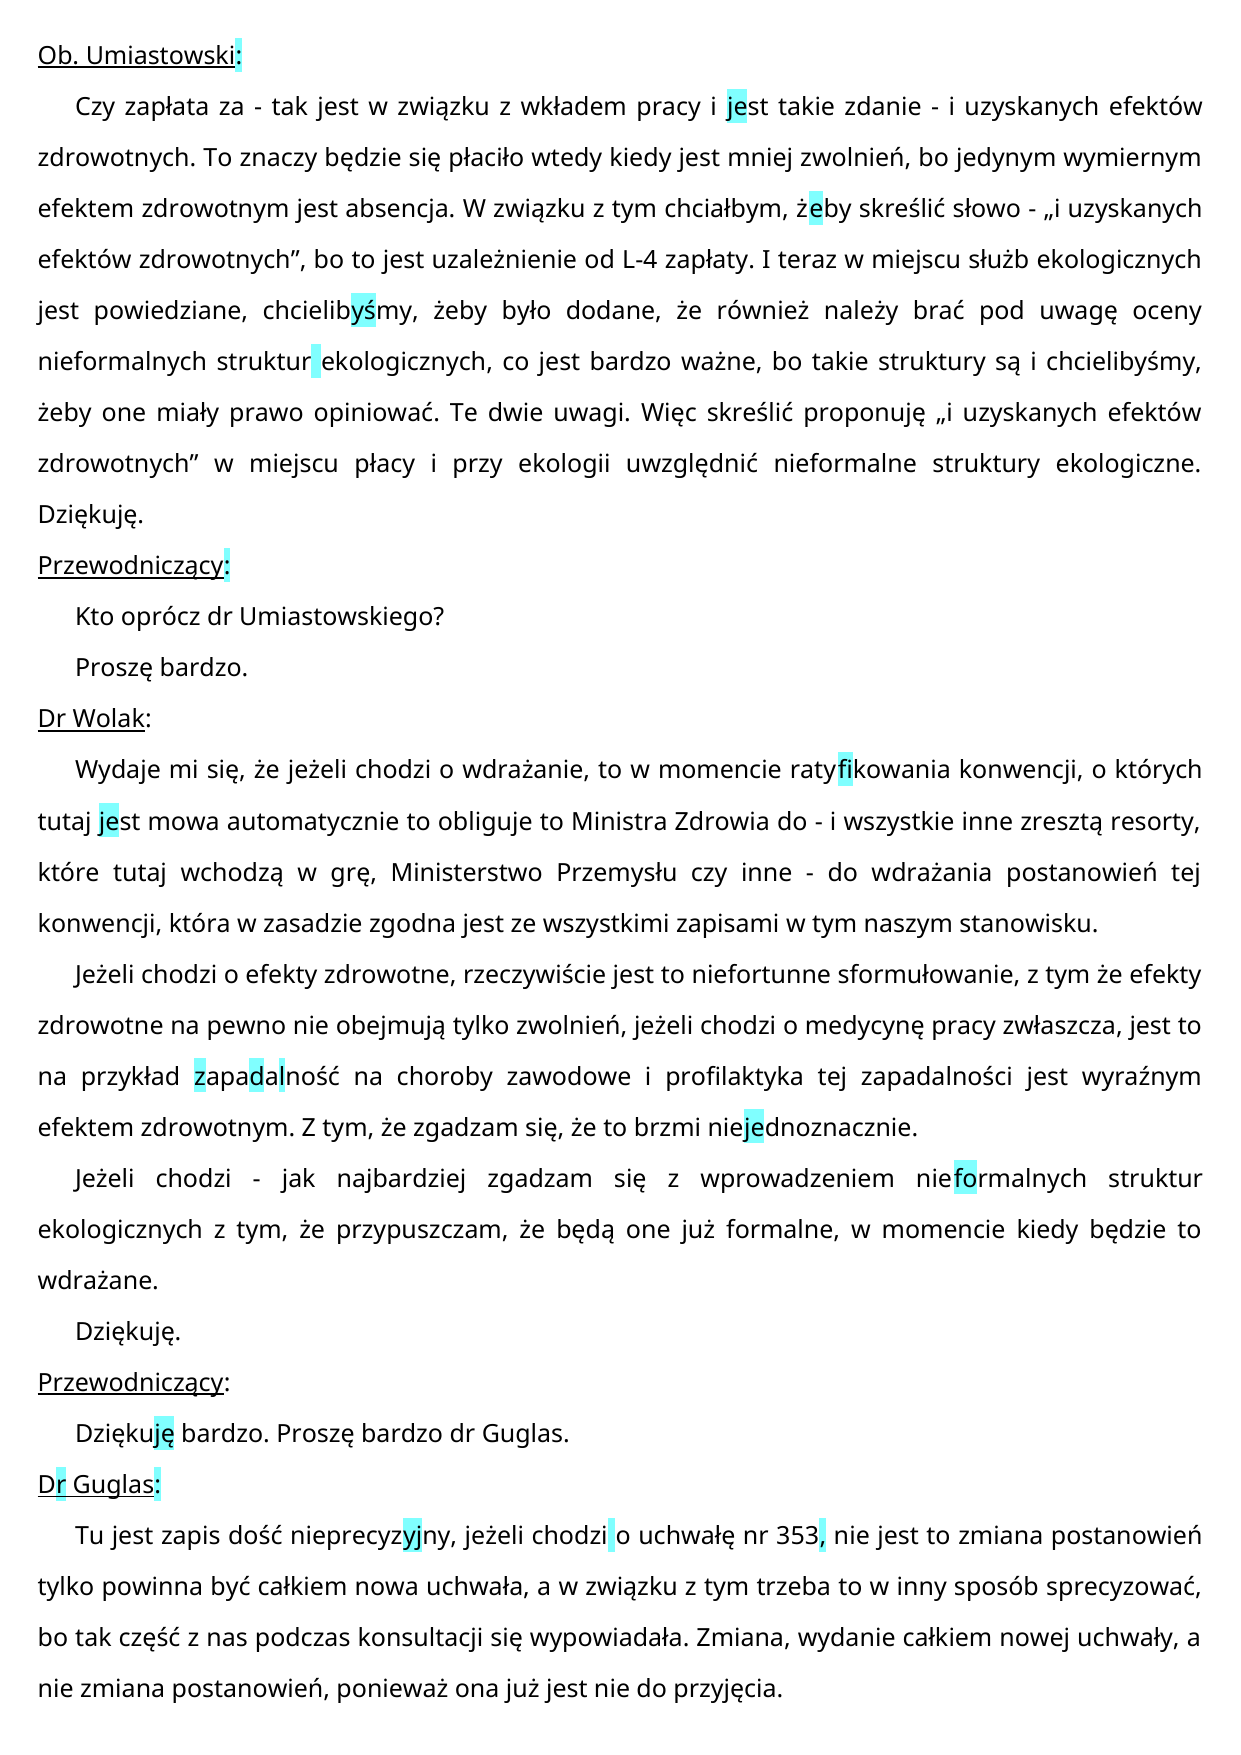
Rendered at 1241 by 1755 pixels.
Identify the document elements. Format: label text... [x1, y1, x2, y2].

text Dr Wolak: [37, 701, 1203, 735]
text Wydaje mi się, że jeżeli chodzi o wdrażanie, to w momencie ratyfikowania konwencji, o których tutaj jest mowa automatycznie to obliguje to Ministra Zdrowia do - i wszystkie inne zresztą resorty, które tutaj wchodzą w grę, Ministerstwo Przemysłu czy inne - do wdrażania postanowień tej konwencji, która w zasadzie zgodna jest ze wszystkimi zapisami w tym naszym stanowisku. [37, 752, 1203, 939]
text Dr Guglas: [37, 1467, 1203, 1501]
text Kto oprócz dr Umiastowskiego? [37, 599, 1203, 633]
text Czy zapłata za - tak jest w związku z wkładem pracy i jest takie zdanie - i uzyskanych efektów zdrowotnych. To znaczy będzie się płaciło wtedy kiedy jest mniej zwolnień, bo jedynym wymiernym efektem zdrowotnym jest absencja. W związku z tym chciałbym, żeby skreślić słowo - „i uzyskanych efektów zdrowotnych”, bo to jest uzależnienie od L-4 zapłaty. I teraz w miejscu służb ekologicznych jest powiedziane, chcielibyśmy, żeby było dodane, że również należy brać pod uwagę oceny nieformalnych struktur ekologicznych, co jest bardzo ważne, bo takie struktury są i chcielibyśmy, żeby one miały prawo opiniować. Te dwie uwagi. Więc skreślić proponuję „i uzyskanych efektów zdrowotnych” w miejscu płacy i przy ekologii uwzględnić nieformalne struktury ekologiczne. Dziękuję. [37, 88, 1203, 531]
text Przewodniczący: [37, 548, 1203, 582]
text Tu jest zapis dość nieprecyzyjny, jeżeli chodzi o uchwałę nr 353, nie jest to zmiana postanowień tylko powinna być całkiem nowa uchwała, a w związku z tym trzeba to w inny sposób sprecyzować, bo tak część z nas podczas konsultacji się wypowiadała. Zmiana, wydanie całkiem nowej uchwały, a nie zmiana postanowień, ponieważ ona już jest nie do przyjęcia. [37, 1518, 1203, 1705]
text Jeżeli chodzi o efekty zdrowotne, rzeczywiście jest to niefortunne sformułowanie, z tym że efekty zdrowotne na pewno nie obejmują tylko zwolnień, jeżeli chodzi o medycynę pracy zwłaszcza, jest to na przykład zapadalność na choroby zawodowe i profilaktyka tej zapadalności jest wyraźnym efektem zdrowotnym. Z tym, że zgadzam się, że to brzmi niejednoznacznie. [37, 956, 1203, 1143]
text Proszę bardzo. [37, 650, 1203, 684]
text Jeżeli chodzi - jak najbardziej zgadzam się z wprowadzeniem nieformalnych struktur ekologicznych z tym, że przypuszczam, że będą one już formalne, w momencie kiedy będzie to wdrażane. [37, 1160, 1203, 1297]
text Dziękuję bardzo. Proszę bardzo dr Guglas. [37, 1416, 1203, 1450]
text Dziękuję. [37, 1313, 1203, 1348]
text Ob. Umiastowski: [37, 37, 1203, 72]
text Przewodniczący: [37, 1364, 1203, 1399]
